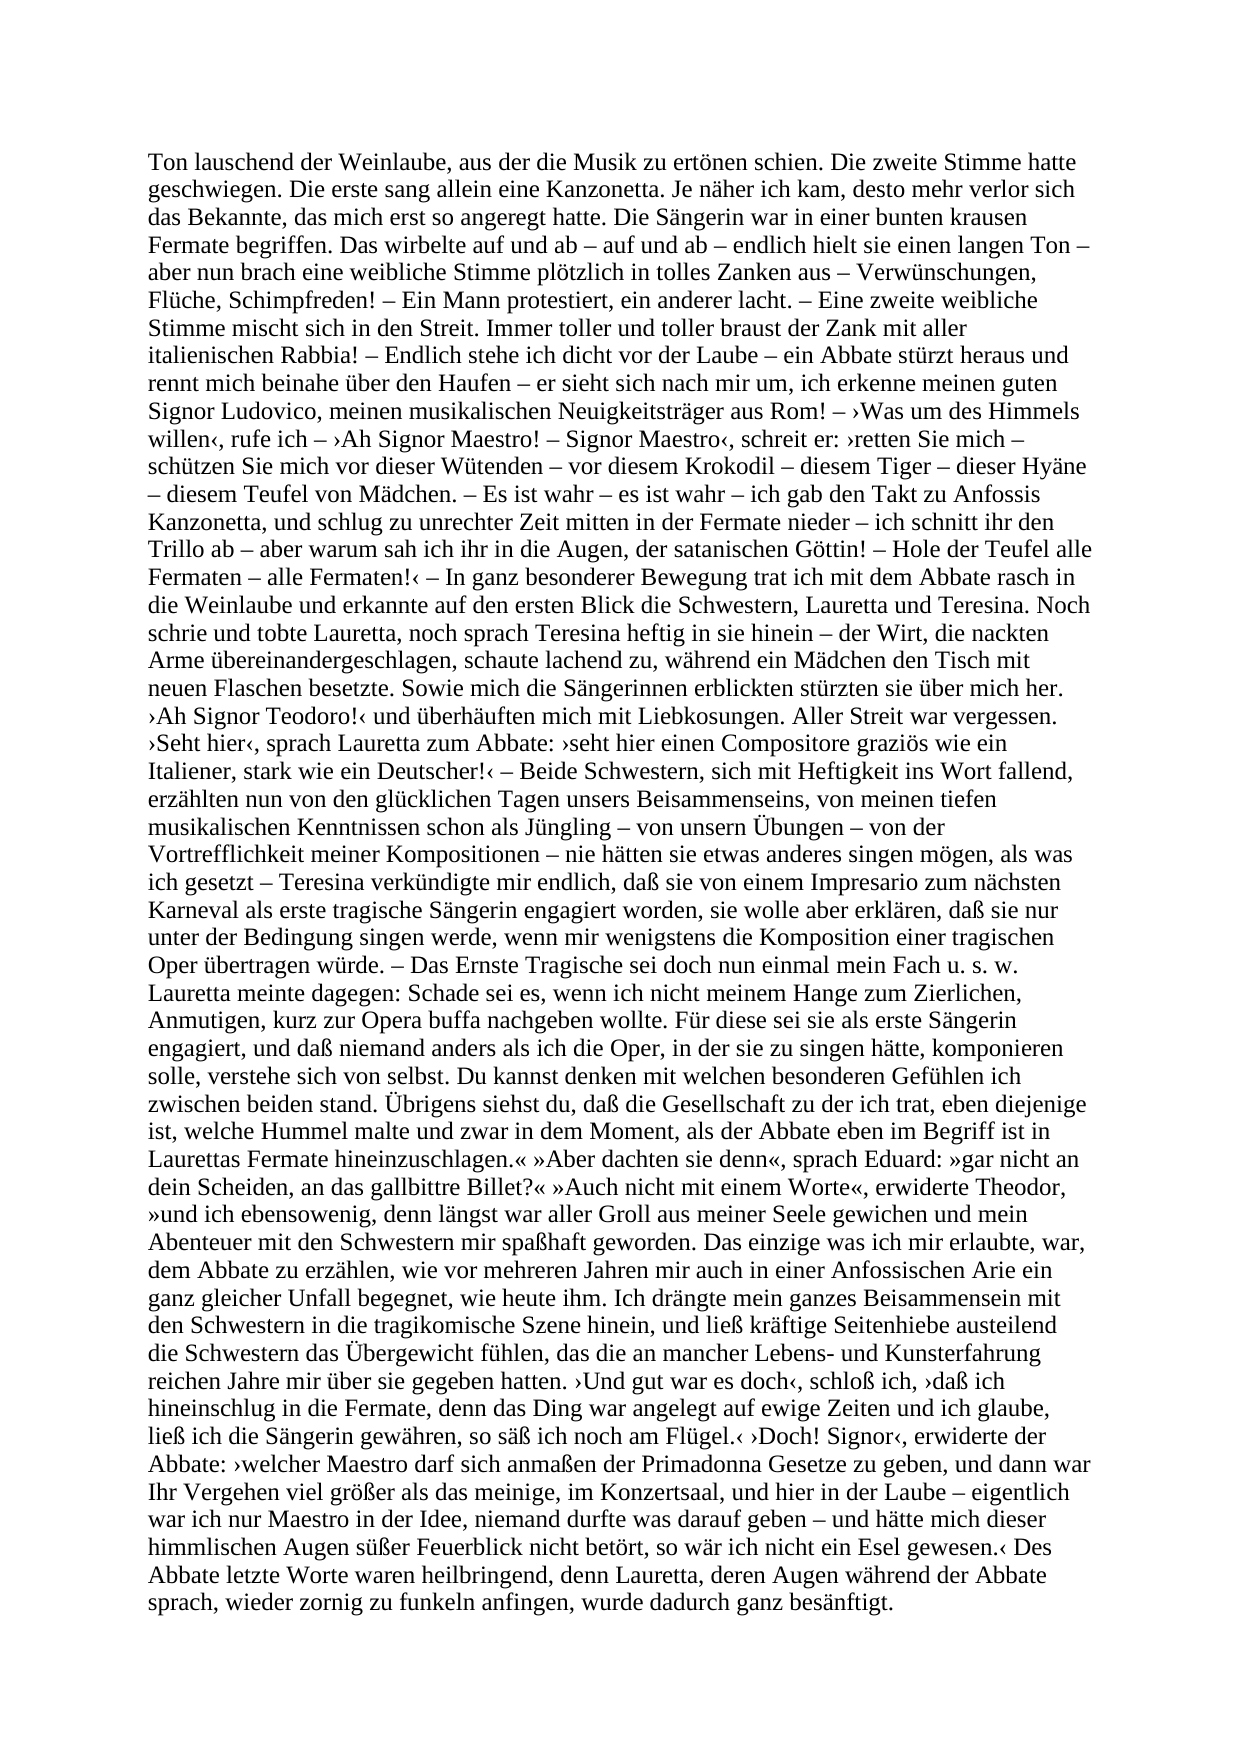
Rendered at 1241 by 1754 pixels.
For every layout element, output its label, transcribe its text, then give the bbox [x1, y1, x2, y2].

text Ton lauschend der Weinlaube, aus der die Musik zu ertönen schien. Die zweite Stimme hatte geschwiegen. Die erste sang allein eine Kanzonetta. Je näher ich kam, desto mehr verlor sich das Bekannte, das mich erst so angeregt hatte. Die Sängerin war in einer bunten krausen Fermate begriffen. Das wirbelte auf und ab – auf und ab – endlich hielt sie einen langen Ton – aber nun brach eine weibliche Stimme plötzlich in tolles Zanken aus – Verwünschungen, Flüche, Schimpfreden! – Ein Mann protestiert, ein anderer lacht. – Eine zweite weibliche Stimme mischt sich in den Streit. Immer toller und toller braust der Zank mit aller italienischen Rabbia! – Endlich stehe ich dicht vor der Laube – ein Abbate stürzt heraus und rennt mich beinahe über den Haufen – er sieht sich nach mir um, ich erkenne meinen guten Signor Ludovico, meinen musikalischen Neuigkeitsträger aus Rom! – ›Was um des Himmels willen‹, rufe ich – ›Ah Signor Maestro! – Signor Maestro‹, schreit er: ›retten Sie mich – schützen Sie mich vor dieser Wütenden – vor diesem Krokodil – diesem Tiger – dieser Hyäne – diesem Teufel von Mädchen. – Es ist wahr – es ist wahr – ich gab den Takt zu Anfossis Kanzonetta, und schlug zu unrechter Zeit mitten in der Fermate nieder – ich schnitt ihr den Trillo ab – aber warum sah ich ihr in die Augen, der satanischen Göttin! – Hole der Teufel alle Fermaten – alle Fermaten!‹ – In ganz besonderer Bewegung trat ich mit dem Abbate rasch in die Weinlaube und erkannte auf den ersten Blick die Schwestern, Lauretta und Teresina. Noch schrie und tobte Lauretta, noch sprach Teresina heftig in sie hinein – der Wirt, die nackten Arme übereinandergeschlagen, schaute lachend zu, während ein Mädchen den Tisch mit neuen Flaschen besetzte. Sowie mich die Sängerinnen erblickten stürzten sie über mich her. ›Ah Signor Teodoro!‹ und überhäuften mich mit Liebkosungen. Aller Streit war vergessen. ›Seht hier‹, sprach Lauretta zum Abbate: ›seht hier einen Compositore graziös wie ein Italiener, stark wie ein Deutscher!‹ – Beide Schwestern, sich mit Heftigkeit ins Wort fallend, erzählten nun von den glücklichen Tagen unsers Beisammenseins, von meinen tiefen musikalischen Kenntnissen schon als Jüngling – von unsern Übungen – von der Vortrefflichkeit meiner Kompositionen – nie hätten sie etwas anderes singen mögen, als was ich gesetzt – Teresina verkündigte mir endlich, daß sie von einem Impresario zum nächsten Karneval als erste tragische Sängerin engagiert worden, sie wolle aber erklären, daß sie nur unter der Bedingung singen werde, wenn mir wenigstens die Komposition einer tragischen Oper übertragen würde. – Das Ernste Tragische sei doch nun einmal mein Fach u. s. w. Lauretta meinte dagegen: Schade sei es, wenn ich nicht meinem Hange zum Zierlichen, Anmutigen, kurz zur Opera buffa nachgeben wollte. Für diese sei sie als erste Sängerin engagiert, und daß niemand anders als ich die Oper, in der sie zu singen hätte, komponieren solle, verstehe sich von selbst. Du kannst denken mit welchen besonderen Gefühlen ich zwischen beiden stand. Übrigens siehst du, daß die Gesellschaft zu der ich trat, eben diejenige ist, welche Hummel malte und zwar in dem Moment, als der Abbate eben im Begriff ist in Laurettas Fermate hineinzuschlagen.« »Aber dachten sie denn«, sprach Eduard: »gar nicht an dein Scheiden, an das gallbittre Billet?« »Auch nicht mit einem Worte«, erwiderte Theodor, »und ich ebensowenig, denn längst war aller Groll aus meiner Seele gewichen und mein Abenteuer mit den Schwestern mir spaßhaft geworden. Das einzige was ich mir erlaubte, war, dem Abbate zu erzählen, wie vor mehreren Jahren mir auch in einer Anfossischen Arie ein ganz gleicher Unfall begegnet, wie heute ihm. Ich drängte mein ganzes Beisammensein mit den Schwestern in die tragikomische Szene hinein, und ließ kräftige Seitenhiebe austeilend die Schwestern das Übergewicht fühlen, das die an mancher Lebens- und Kunsterfahrung reichen Jahre mir über sie gegeben hatten. ›Und gut war es doch‹, schloß ich, ›daß ich hineinschlug in die Fermate, denn das Ding war angelegt auf ewige Zeiten und ich glaube, ließ ich die Sängerin gewähren, so säß ich noch am Flügel.‹ ›Doch! Signor‹, erwiderte der Abbate: ›welcher Maestro darf sich anmaßen der Primadonna Gesetze zu geben, und dann war Ihr Vergehen viel größer als das meinige, im Konzertsaal, und hier in der Laube – eigentlich war ich nur Maestro in der Idee, niemand durfte was darauf geben – und hätte mich dieser himmlischen Augen süßer Feuerblick nicht betört, so wär ich nicht ein Esel gewesen.‹ Des Abbate letzte Worte waren heilbringend, denn Lauretta, deren Augen während der Abbate sprach, wieder zornig zu funkeln anfingen, wurde dadurch ganz besänftigt. [148, 148, 1092, 1616]
